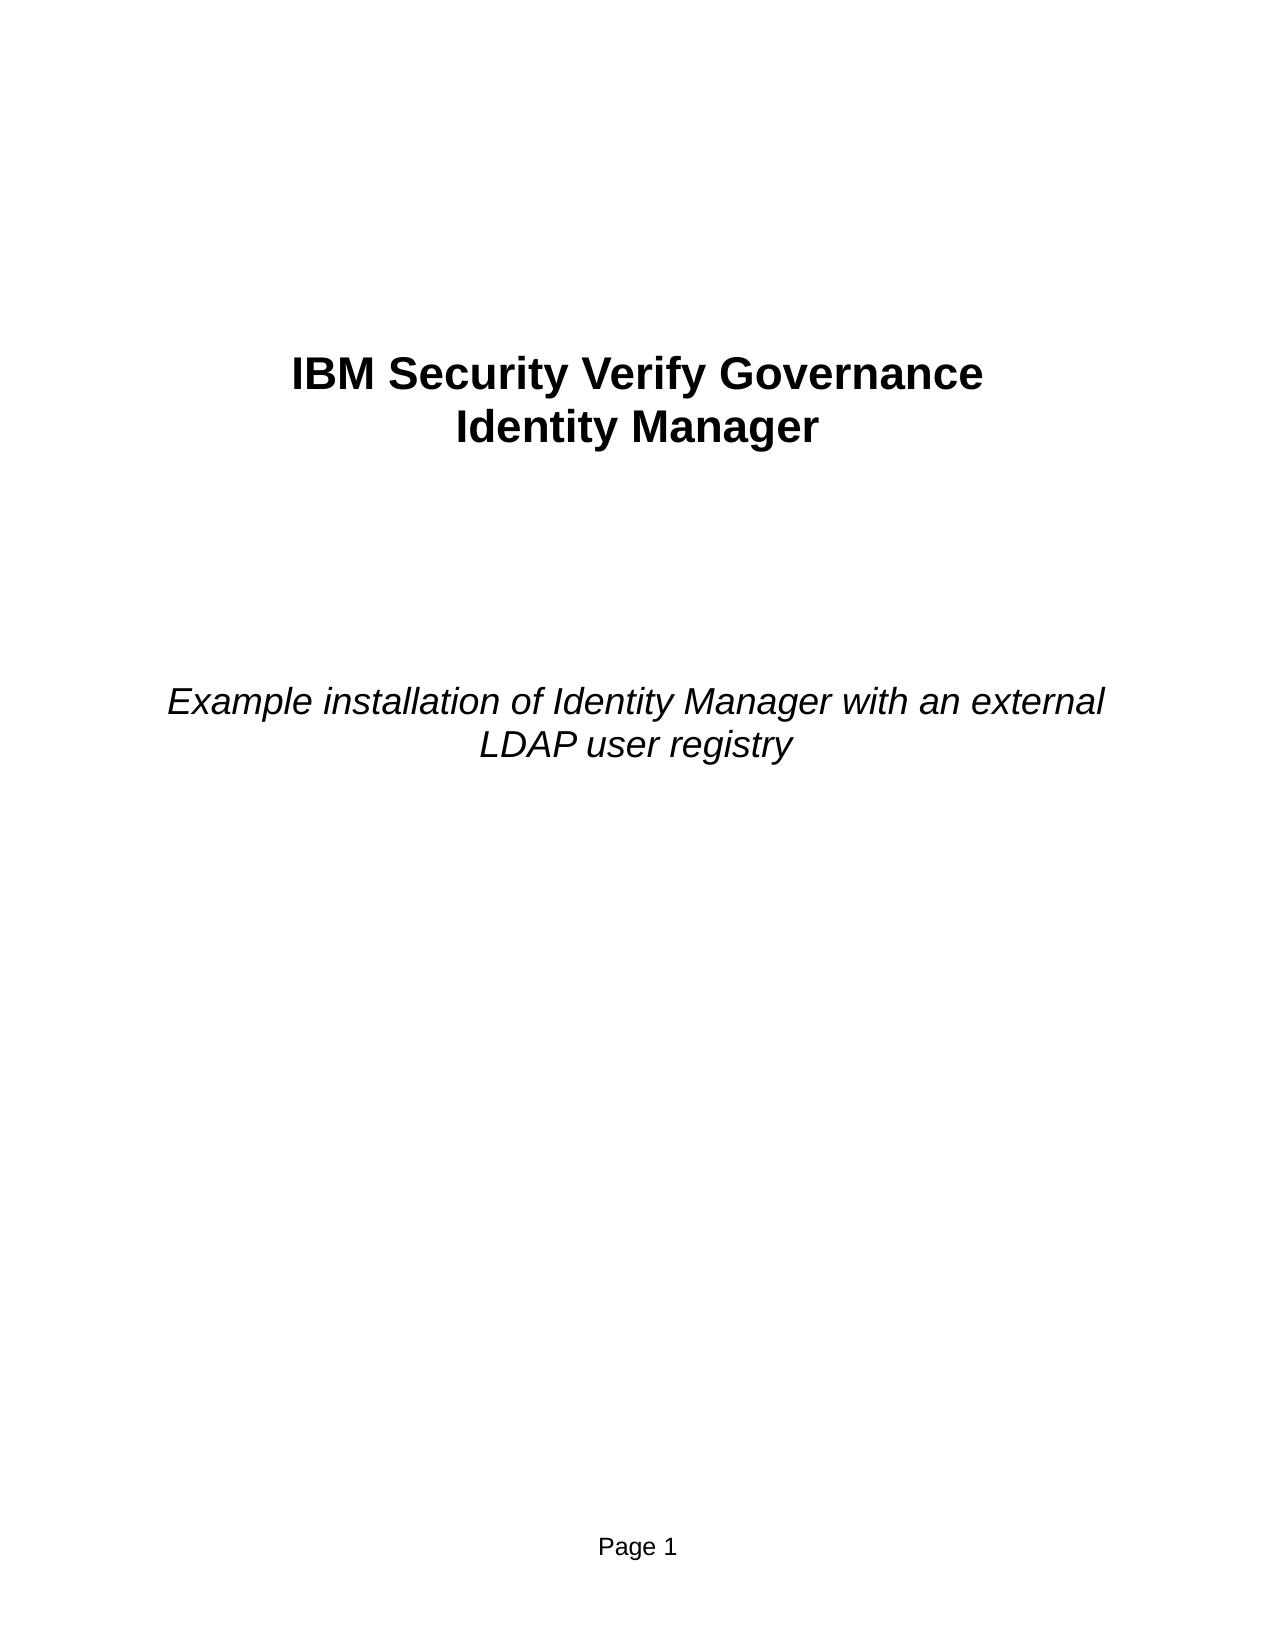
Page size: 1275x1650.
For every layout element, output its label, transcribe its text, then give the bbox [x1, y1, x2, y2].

subtitle Example installation of Identity Manager with an external LDAP user registry [118, 679, 1157, 766]
title Identity Manager [118, 399, 1157, 452]
title IBM Security Verify Governance [118, 346, 1157, 399]
